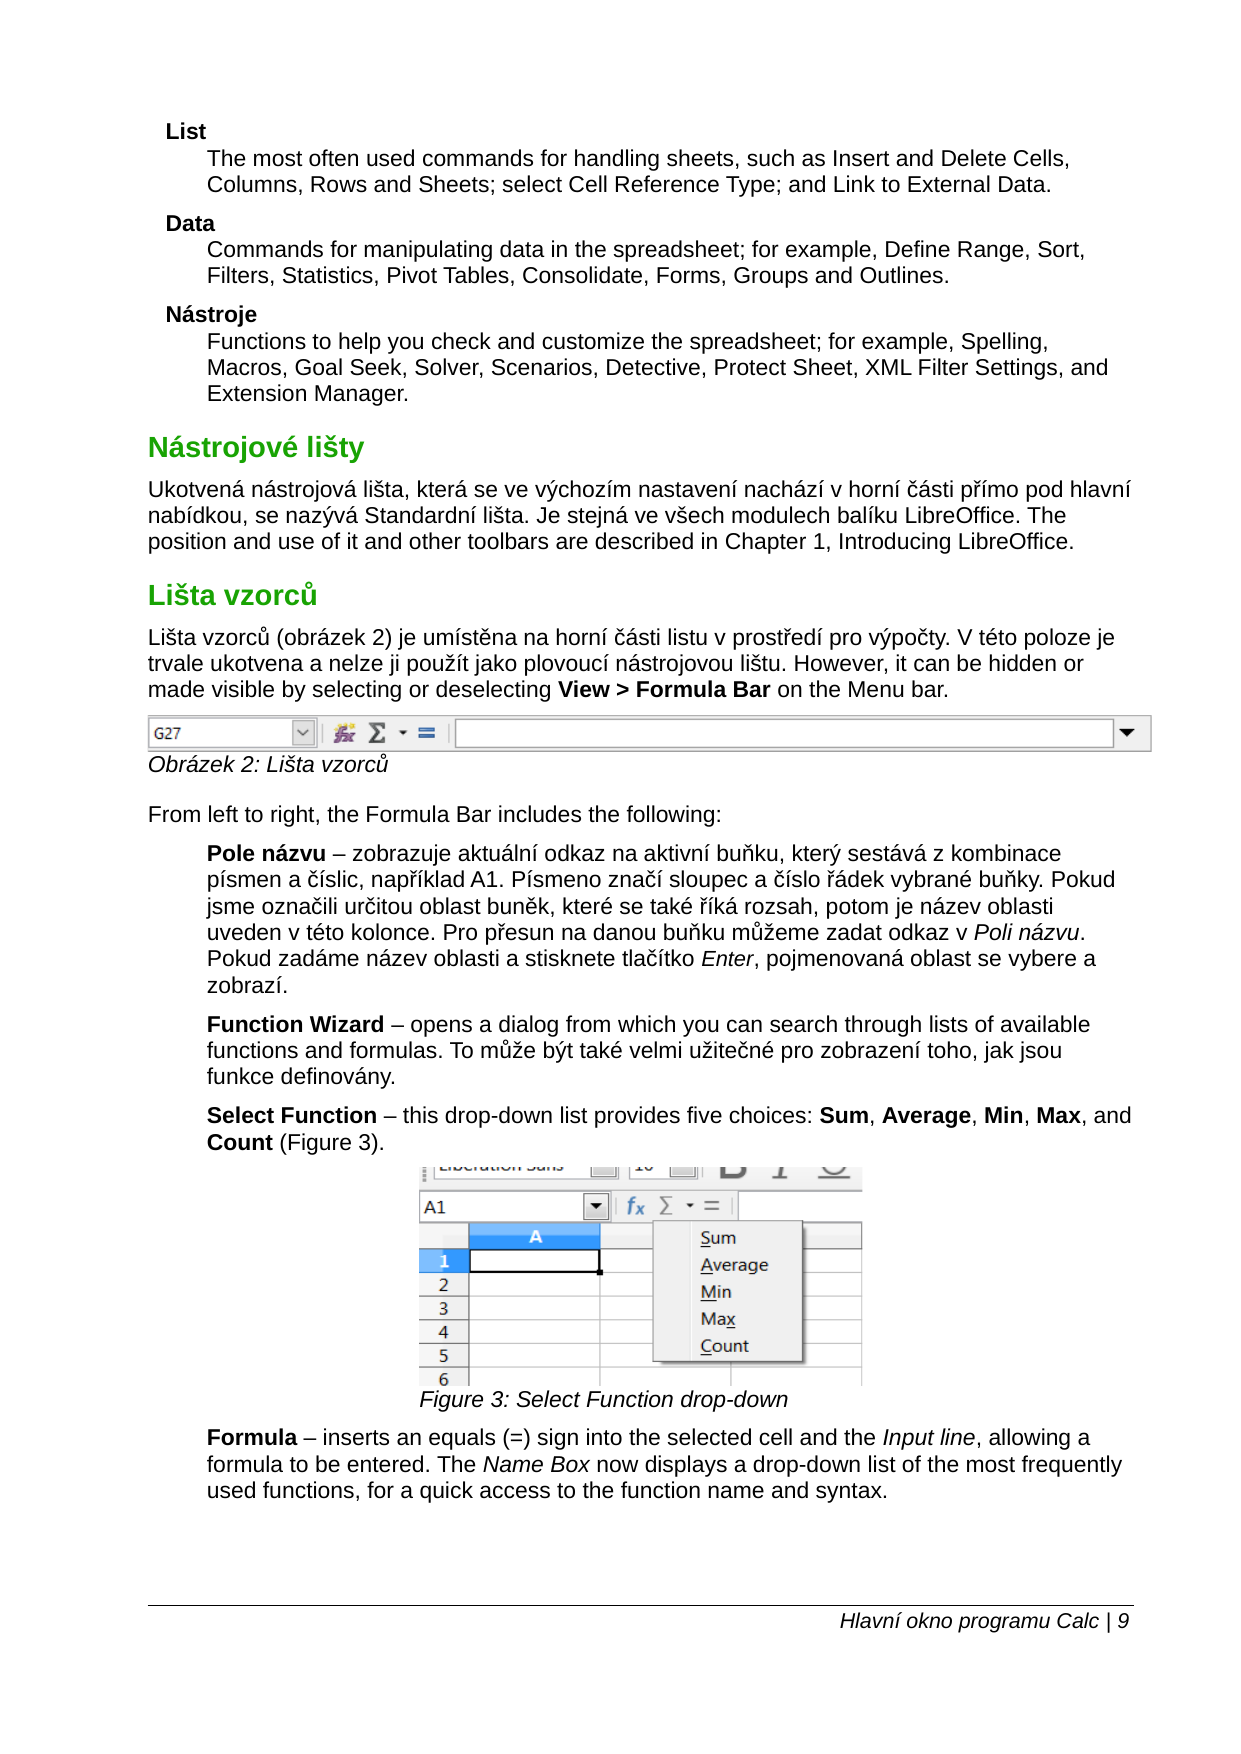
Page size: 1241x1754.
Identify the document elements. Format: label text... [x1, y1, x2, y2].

text Lišta vzorců (obrázek 2) je umístěna na horní části listu v prostředí pro výpočty. V této poloze je trvale ukotvena a nelze ji použít jako plovoucí nástrojovou lištu. However, it can be hidden or made visible by selecting or deselecting View > Formula Bar on the Menu bar. [148, 624, 1134, 703]
text From left to right, the Formula Bar includes the following: [148, 801, 1134, 827]
text Figure 3: Select Function drop-down [419, 1386, 863, 1412]
text Functions to help you check and customize the spreadsheet; for example, Spelling, Macros, Goal Seek, Solver, Scenarios, Detective, Protect Sheet, XML Filter Settings, and Extension Manager. [207, 328, 1134, 407]
text Commands for manipulating data in the spreadsheet; for example, Define Range, Sort, Filters, Statistics, Pivot Tables, Consolidate, Forms, Groups and Outlines. [207, 236, 1134, 289]
text Nástroje [165, 301, 1134, 328]
text The most often used commands for handling sheets, such as Insert and Delete Cells, Columns, Rows and Sheets; select Cell Reference Type; and Link to External Data. [207, 144, 1134, 197]
text Obrázek 2: Lišta vzorců [148, 752, 1152, 778]
subtitle Nástrojové lišty [148, 430, 1134, 464]
picture [147, 715, 1152, 752]
text List [165, 118, 1134, 144]
text Formula – inserts an equals (=) sign into the selected cell and the Input line, allowing a formula to be entered. The Name Box now displays a drop-down list of the most frequently used functions, for a quick access to the function name and syntax. [207, 1424, 1134, 1503]
text Data [165, 210, 1134, 236]
text Function Wizard – opens a dialog from which you can search through lists of available functions and formulas. To může být také velmi užitečné pro zobrazení toho, jak jsou funkce definovány. [207, 1011, 1134, 1089]
text Pole názvu – zobrazuje aktuální odkaz na aktivní buňku, který sestává z kombinace písmen a číslic, například A1. Písmeno značí sloupec a číslo řádek vybrané buňky. Pokud jsme označili určitou oblast buněk, které se také říká rozsah, potom je název oblasti uveden v této kolonce. Pro přesun na danou buňku můžeme zadat odkaz v Poli názvu. Pokud zadáme název oblasti a stisknete tlačítko Enter, pojmenovaná oblast se vybere a zobrazí. [207, 840, 1134, 998]
text Ukotvená nástrojová lišta, která se ve výchozím nastavení nachází v horní části přímo pod hlavní nabídkou, se nazývá Standardní lišta. Je stejná ve všech modulech balíku LibreOffice. The position and use of it and other toolbars are described in Chapter 1, Introducing LibreOffice. [148, 476, 1134, 555]
text Select Function – this drop-down list provides five choices: Sum, Average, Min, Max, and Count (Figure 3). [207, 1102, 1134, 1155]
subtitle Lišta vzorců [148, 578, 1134, 612]
picture [419, 1167, 863, 1386]
